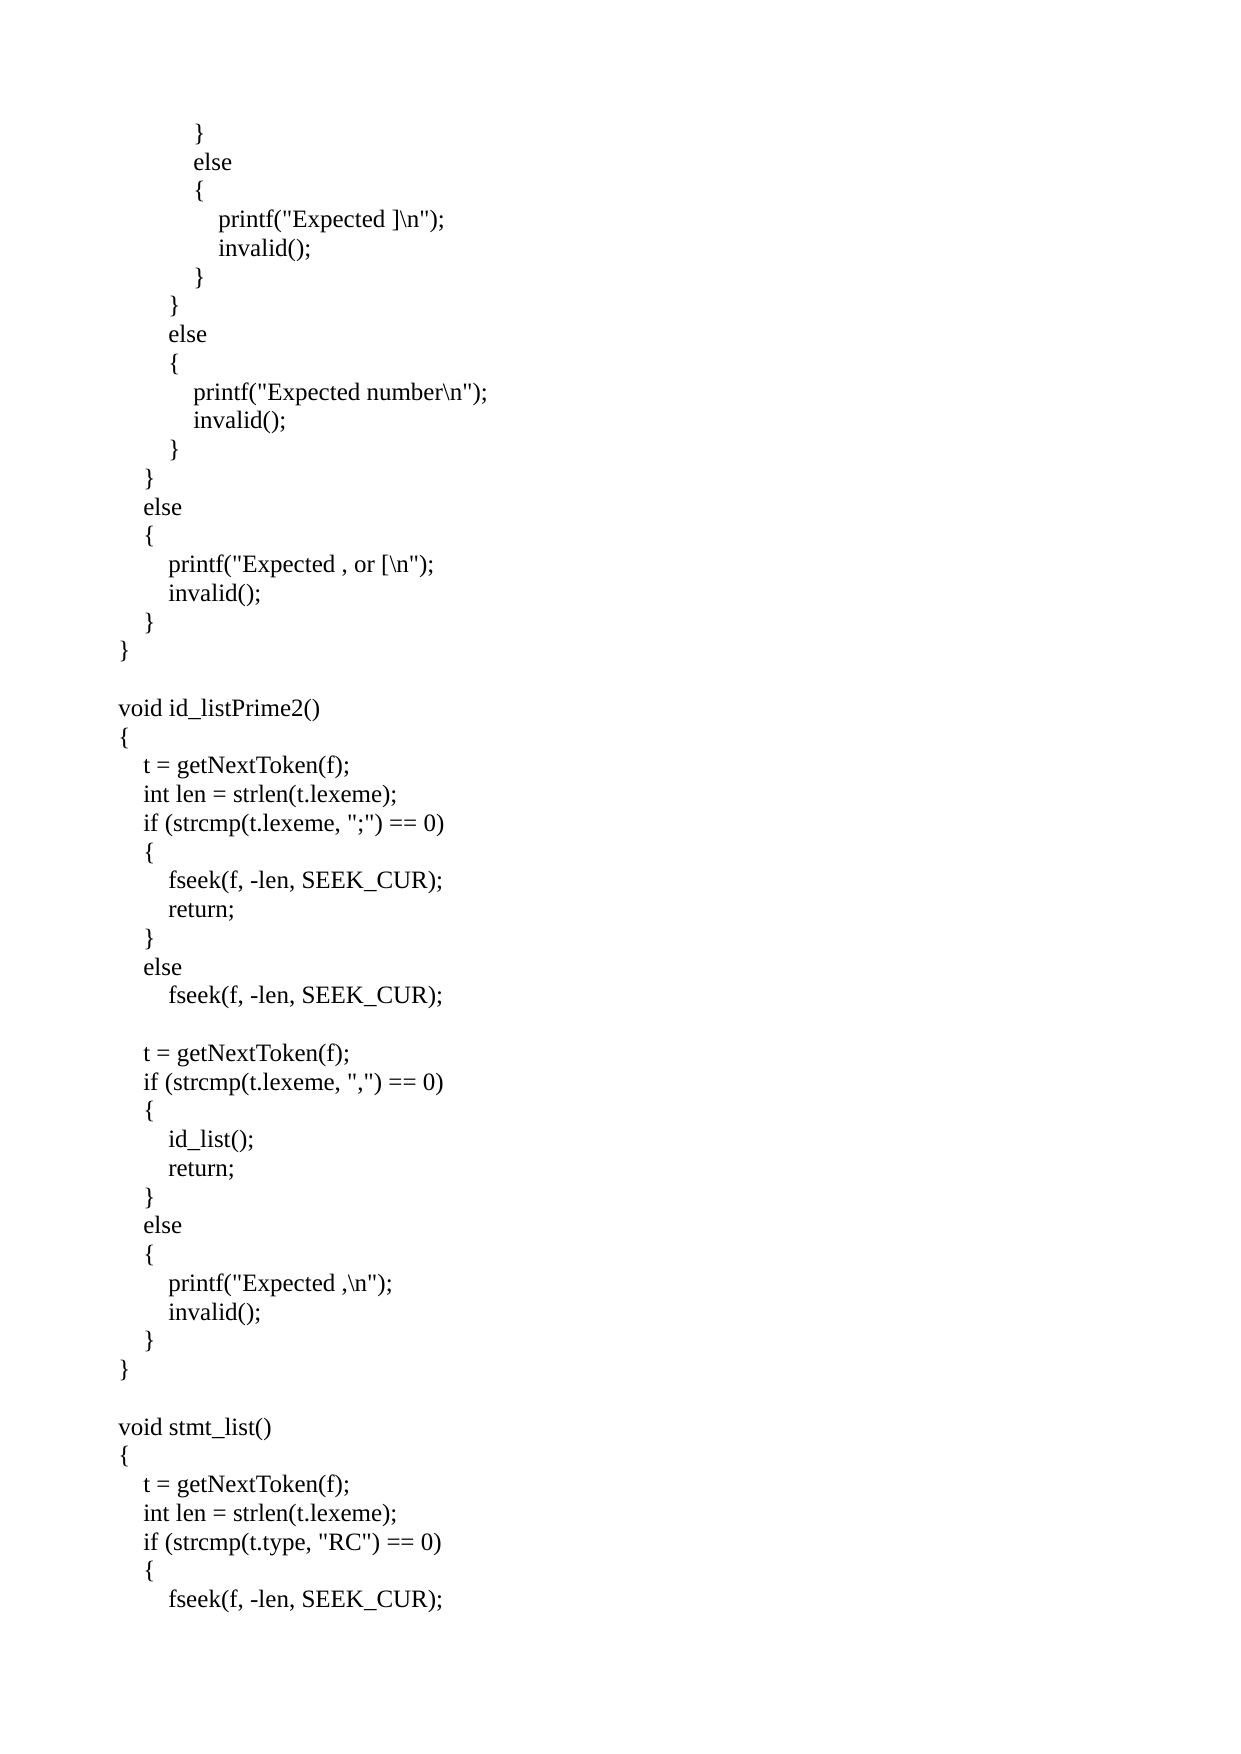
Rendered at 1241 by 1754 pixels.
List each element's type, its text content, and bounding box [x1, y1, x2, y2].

text fseek(f, -len, SEEK_CUR); [118, 1584, 1122, 1613]
text id_list(); [118, 1124, 1122, 1153]
text } [118, 291, 1122, 319]
text } [118, 1354, 1122, 1383]
text t = getNextToken(f); [118, 751, 1122, 779]
text } [118, 607, 1122, 636]
text { [118, 1239, 1122, 1268]
text { [118, 837, 1122, 866]
text } [118, 118, 1122, 147]
text invalid(); [118, 233, 1122, 262]
text printf("Expected , or [\n"); [118, 549, 1122, 578]
text } [118, 262, 1122, 291]
text { [118, 722, 1122, 751]
text { [118, 176, 1122, 204]
text printf("Expected number\n"); [118, 377, 1122, 406]
text } [118, 463, 1122, 492]
text t = getNextToken(f); [118, 1469, 1122, 1498]
text void stmt_list() [118, 1412, 1122, 1441]
text } [118, 1326, 1122, 1354]
text if (strcmp(t.type, "RC") == 0) [118, 1527, 1122, 1556]
text } [118, 434, 1122, 463]
text { [118, 348, 1122, 377]
text } [118, 636, 1122, 664]
text return; [118, 894, 1122, 923]
text if (strcmp(t.lexeme, ";") == 0) [118, 808, 1122, 837]
text else [118, 147, 1122, 176]
text fseek(f, -len, SEEK_CUR); [118, 981, 1122, 1009]
text { [118, 1441, 1122, 1469]
text else [118, 1211, 1122, 1239]
text { [118, 1556, 1122, 1584]
text return; [118, 1153, 1122, 1182]
text else [118, 952, 1122, 981]
text if (strcmp(t.lexeme, ",") == 0) [118, 1067, 1122, 1096]
text fseek(f, -len, SEEK_CUR); [118, 866, 1122, 894]
text else [118, 492, 1122, 521]
text { [118, 521, 1122, 549]
text int len = strlen(t.lexeme); [118, 779, 1122, 808]
text invalid(); [118, 406, 1122, 434]
text int len = strlen(t.lexeme); [118, 1498, 1122, 1527]
text invalid(); [118, 1297, 1122, 1326]
text invalid(); [118, 578, 1122, 607]
text printf("Expected ,\n"); [118, 1268, 1122, 1297]
text else [118, 319, 1122, 348]
text { [118, 1096, 1122, 1124]
text void id_listPrime2() [118, 693, 1122, 722]
text t = getNextToken(f); [118, 1038, 1122, 1067]
text printf("Expected ]\n"); [118, 204, 1122, 233]
text } [118, 1182, 1122, 1211]
text } [118, 923, 1122, 952]
